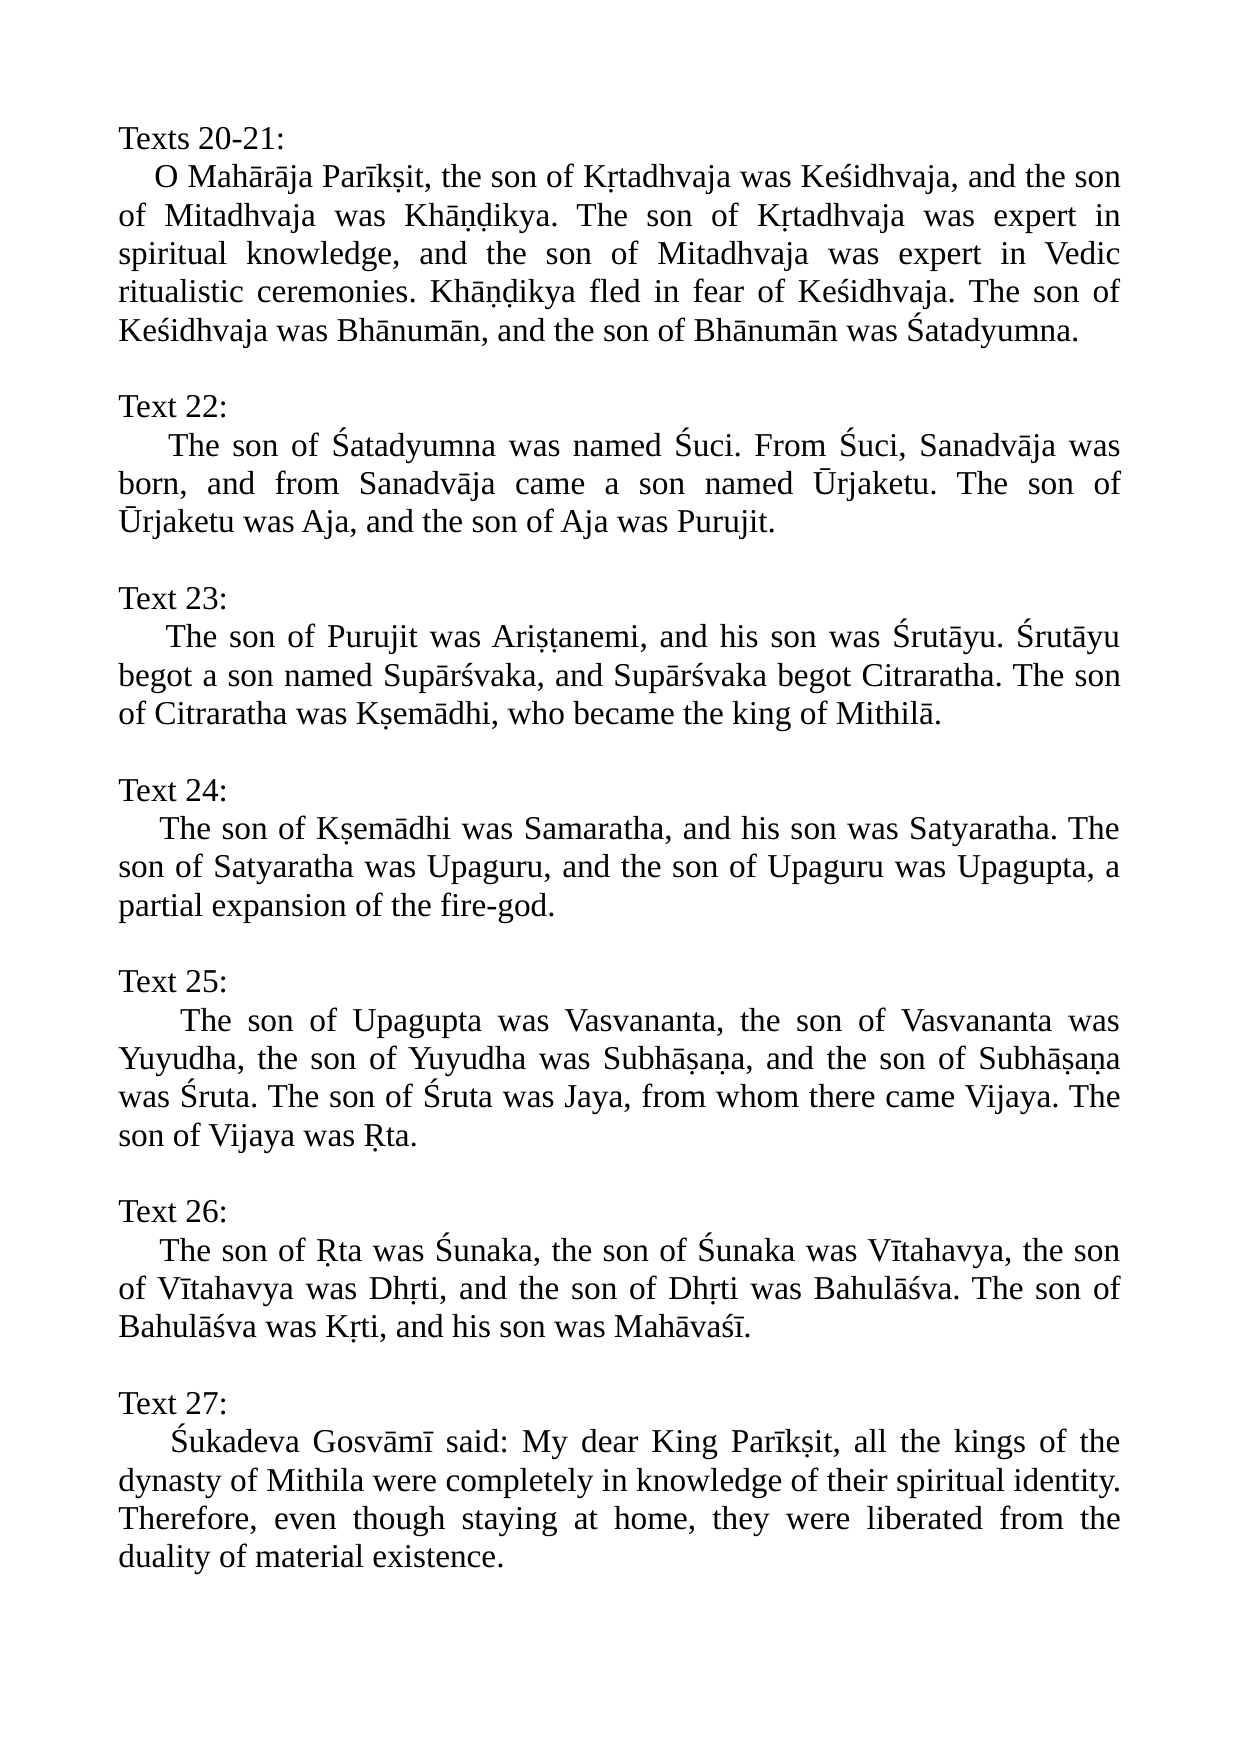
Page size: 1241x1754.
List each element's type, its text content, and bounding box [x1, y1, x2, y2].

text The son of Ṛta was Śunaka, the son of Śunaka was Vītahavya, the son of Vītahavya was Dhṛti, and the son of Dhṛti was Bahulāśva. The son of Bahulāśva was Kṛti, and his son was Mahāvaśī. [118, 1230, 1122, 1345]
text O Mahārāja Parīkṣit, the son of Kṛtadhvaja was Keśidhvaja, and the son of Mitadhvaja was Khāṇḍikya. The son of Kṛtadhvaja was expert in spiritual knowledge, and the son of Mitadhvaja was expert in Vedic ritualistic ceremonies. Khāṇḍikya fled in fear of Keśidhvaja. The son of Keśidhvaja was Bhānumān, and the son of Bhānumān was Śatadyumna. [118, 156, 1122, 348]
text The son of Purujit was Ariṣṭanemi, and his son was Śrutāyu. Śrutāyu begot a son named Supārśvaka, and Supārśvaka begot Citraratha. The son of Citraratha was Kṣemādhi, who became the king of Mithilā. [118, 616, 1122, 731]
text Text 26: [118, 1191, 1122, 1230]
text The son of Śatadyumna was named Śuci. From Śuci, Sanadvāja was born, and from Sanadvāja came a son named Ūrjaketu. The son of Ūrjaketu was Aja, and the son of Aja was Purujit. [118, 425, 1122, 540]
text Text 25: [118, 961, 1122, 1000]
text The son of Upagupta was Vasvananta, the son of Vasvananta was Yuyudha, the son of Yuyudha was Subhāṣaṇa, and the son of Subhāṣaṇa was Śruta. The son of Śruta was Jaya, from whom there came Vijaya. The son of Vijaya was Ṛta. [118, 1000, 1122, 1153]
text Text 23: [118, 578, 1122, 616]
text Texts 20-21: [118, 118, 1122, 156]
text Text 27: [118, 1383, 1122, 1421]
text The son of Kṣemādhi was Samaratha, and his son was Satyaratha. The son of Satyaratha was Upaguru, and the son of Upaguru was Upagupta, a partial expansion of the fire-god. [118, 808, 1122, 923]
text Śukadeva Gosvāmī said: My dear King Parīkṣit, all the kings of the dynasty of Mithila were completely in knowledge of their spiritual identity. Therefore, even though staying at home, they were liberated from the duality of material existence. [118, 1421, 1122, 1575]
text Text 22: [118, 386, 1122, 425]
text Text 24: [118, 770, 1122, 808]
